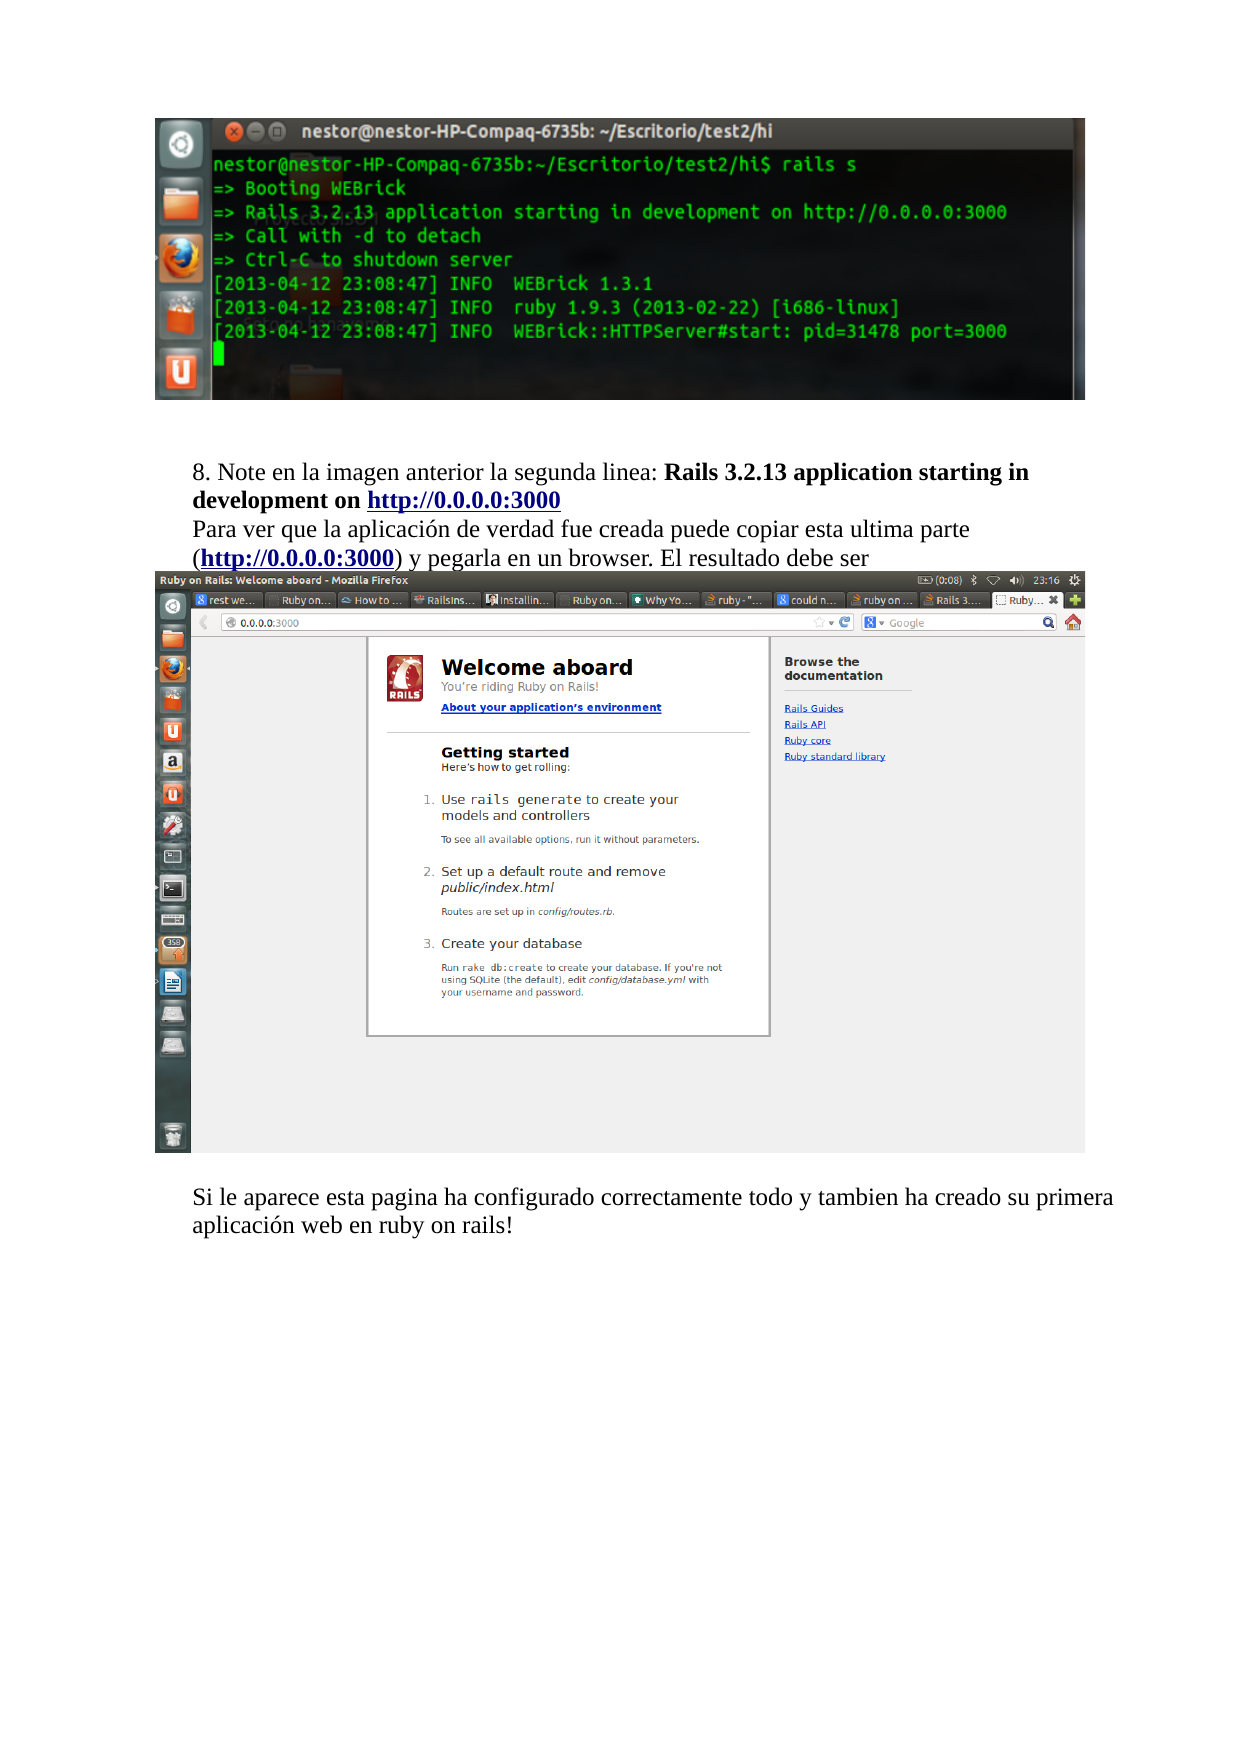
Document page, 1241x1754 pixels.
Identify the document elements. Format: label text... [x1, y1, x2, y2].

text Si le aparece esta pagina ha configurado correctamente todo y tambien ha creado su primera aplicación web en ruby on rails! [192, 1182, 1122, 1239]
text Para ver que la aplicación de verdad fue creada puede copiar esta ultima parte (http://0.0.0.0:3000) y pegarla en un browser. El resultado debe ser [192, 514, 1122, 572]
picture [155, 571, 1086, 1153]
picture [155, 118, 1086, 400]
text 8. Note en la imagen anterior la segunda linea: Rails 3.2.13 application starting in development on http://0.0.0.0:3000 [192, 457, 1122, 514]
